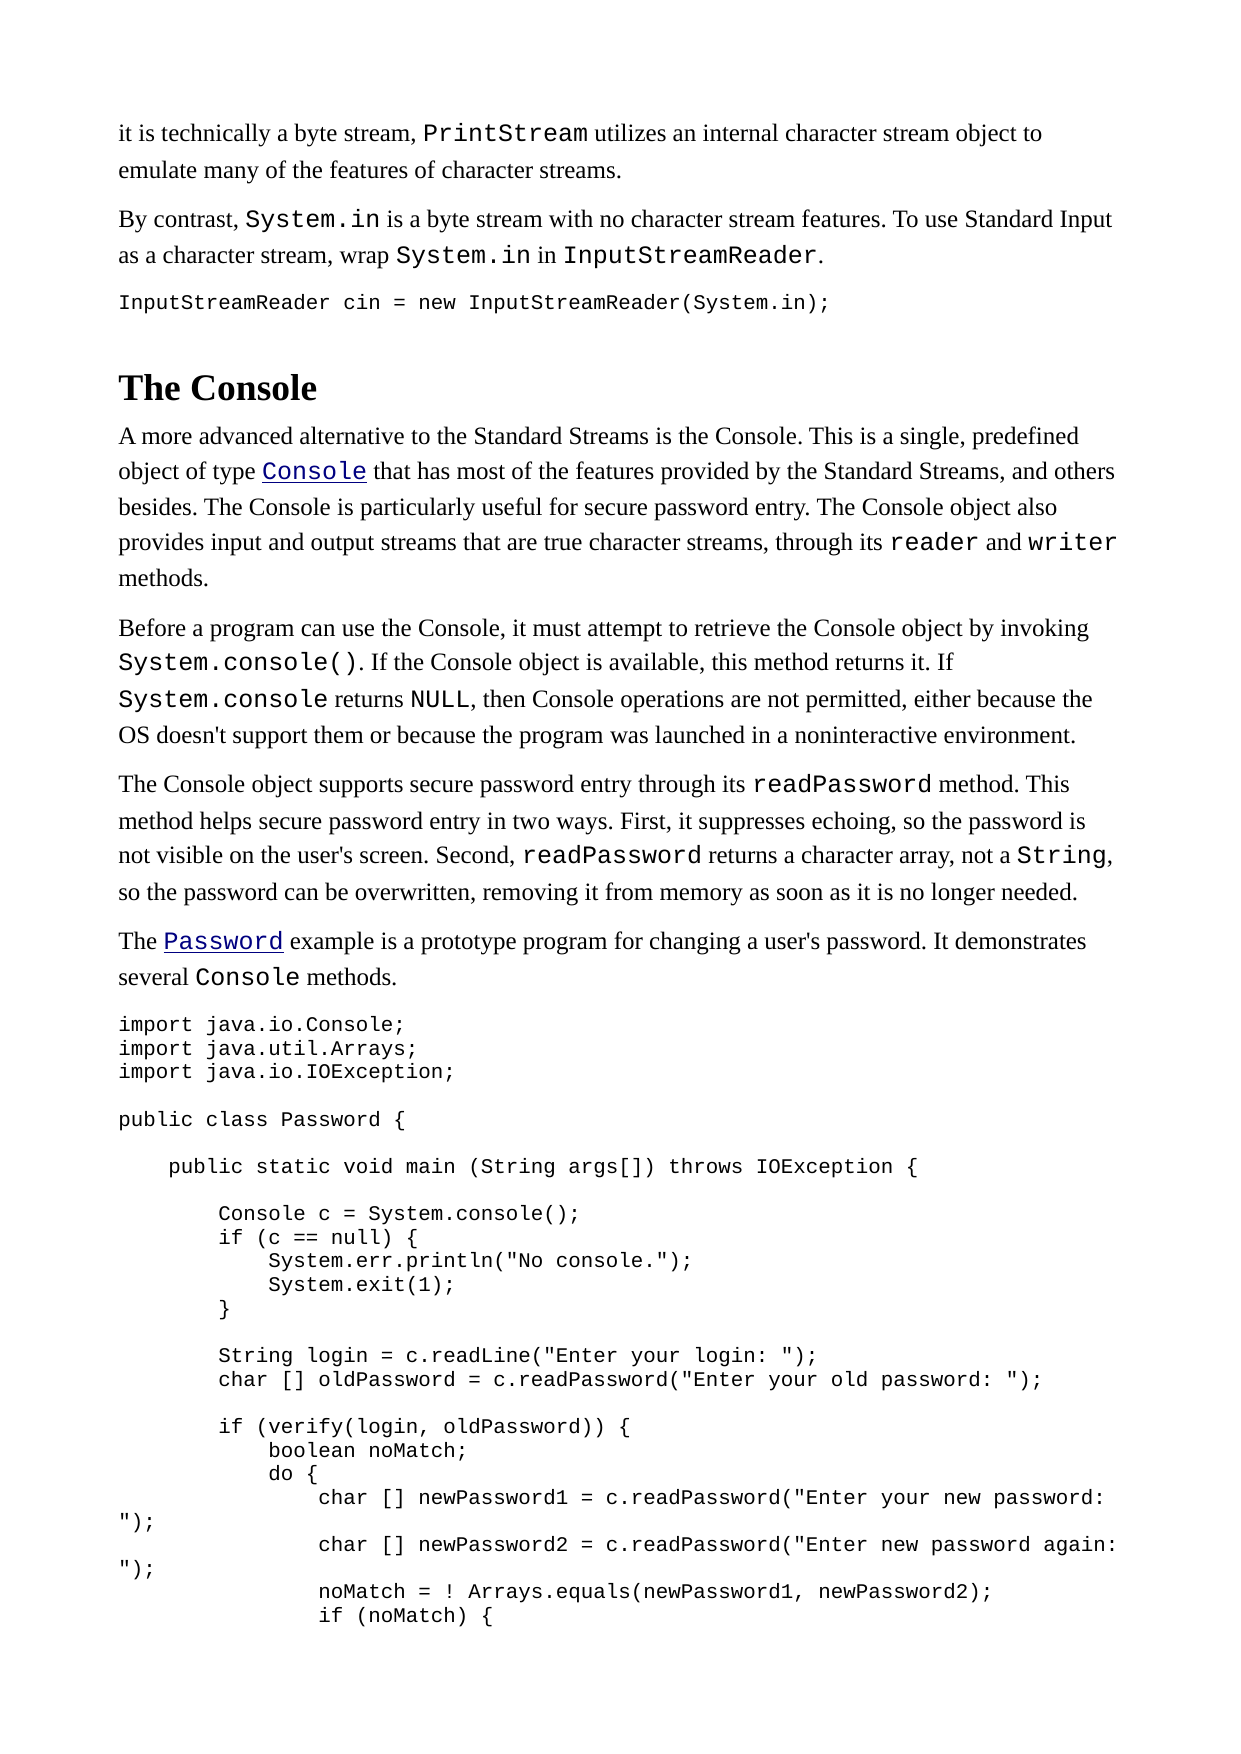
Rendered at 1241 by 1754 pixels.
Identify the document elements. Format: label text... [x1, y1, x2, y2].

text InputStreamReader cin = new InputStreamReader(System.in); [118, 292, 1122, 316]
text it is technically a byte stream, PrintStream utilizes an internal character stream object to emulate many of the features of character streams. [118, 118, 1122, 183]
text public static void main (String args[]) throws IOException { [118, 1156, 1122, 1179]
text The Password example is a prototype program for changing a user's password. It demonstrates several Console methods. [118, 926, 1122, 993]
text if (c == null) { [118, 1227, 1122, 1251]
text boolean noMatch; [118, 1440, 1122, 1463]
text char [] oldPassword = c.readPassword("Enter your old password: "); [118, 1369, 1122, 1392]
text noMatch = ! Arrays.equals(newPassword1, newPassword2); [118, 1582, 1122, 1605]
text import java.util.Arrays; [118, 1038, 1122, 1061]
text A more advanced alternative to the Standard Streams is the Console. This is a single, predefined object of type Console that has most of the features provided by the Standard Streams, and others besides. The Console is particularly useful for secure password entry. The Console object also provides input and output streams that are true character streams, through its reader and writer methods. [118, 421, 1122, 592]
text import java.io.Console; [118, 1014, 1122, 1038]
text char [] newPassword2 = c.readPassword("Enter new password again: "); [118, 1534, 1122, 1582]
text By contrast, System.in is a byte stream with no character stream features. To use Standard Input as a character stream, wrap System.in in InputStreamReader. [118, 204, 1122, 271]
text if (verify(login, oldPassword)) { [118, 1416, 1122, 1440]
subtitle The Console [118, 366, 1122, 409]
text System.err.println("No console."); [118, 1251, 1122, 1274]
text } [118, 1298, 1122, 1321]
text Before a program can use the Console, it must attempt to retrieve the Console object by invoking System.console(). If the Console object is available, this method returns it. If System.console returns NULL, then Console operations are not permitted, either because the OS doesn't support them or because the program was launched in a noninteractive environment. [118, 613, 1122, 749]
text do { [118, 1463, 1122, 1487]
text The Console object supports secure password entry through its readPassword method. This method helps secure password entry in two ways. First, it suppresses echoing, so the password is not visible on the user's screen. Second, readPassword returns a character array, not a String, so the password can be overwritten, removing it from memory as soon as it is no longer needed. [118, 769, 1122, 906]
text if (noMatch) { [118, 1605, 1122, 1629]
text System.exit(1); [118, 1274, 1122, 1298]
text Console c = System.console(); [118, 1203, 1122, 1227]
text import java.io.IOException; [118, 1061, 1122, 1085]
text String login = c.readLine("Enter your login: "); [118, 1345, 1122, 1369]
text char [] newPassword1 = c.readPassword("Enter your new password: "); [118, 1487, 1122, 1534]
text public class Password { [118, 1109, 1122, 1132]
